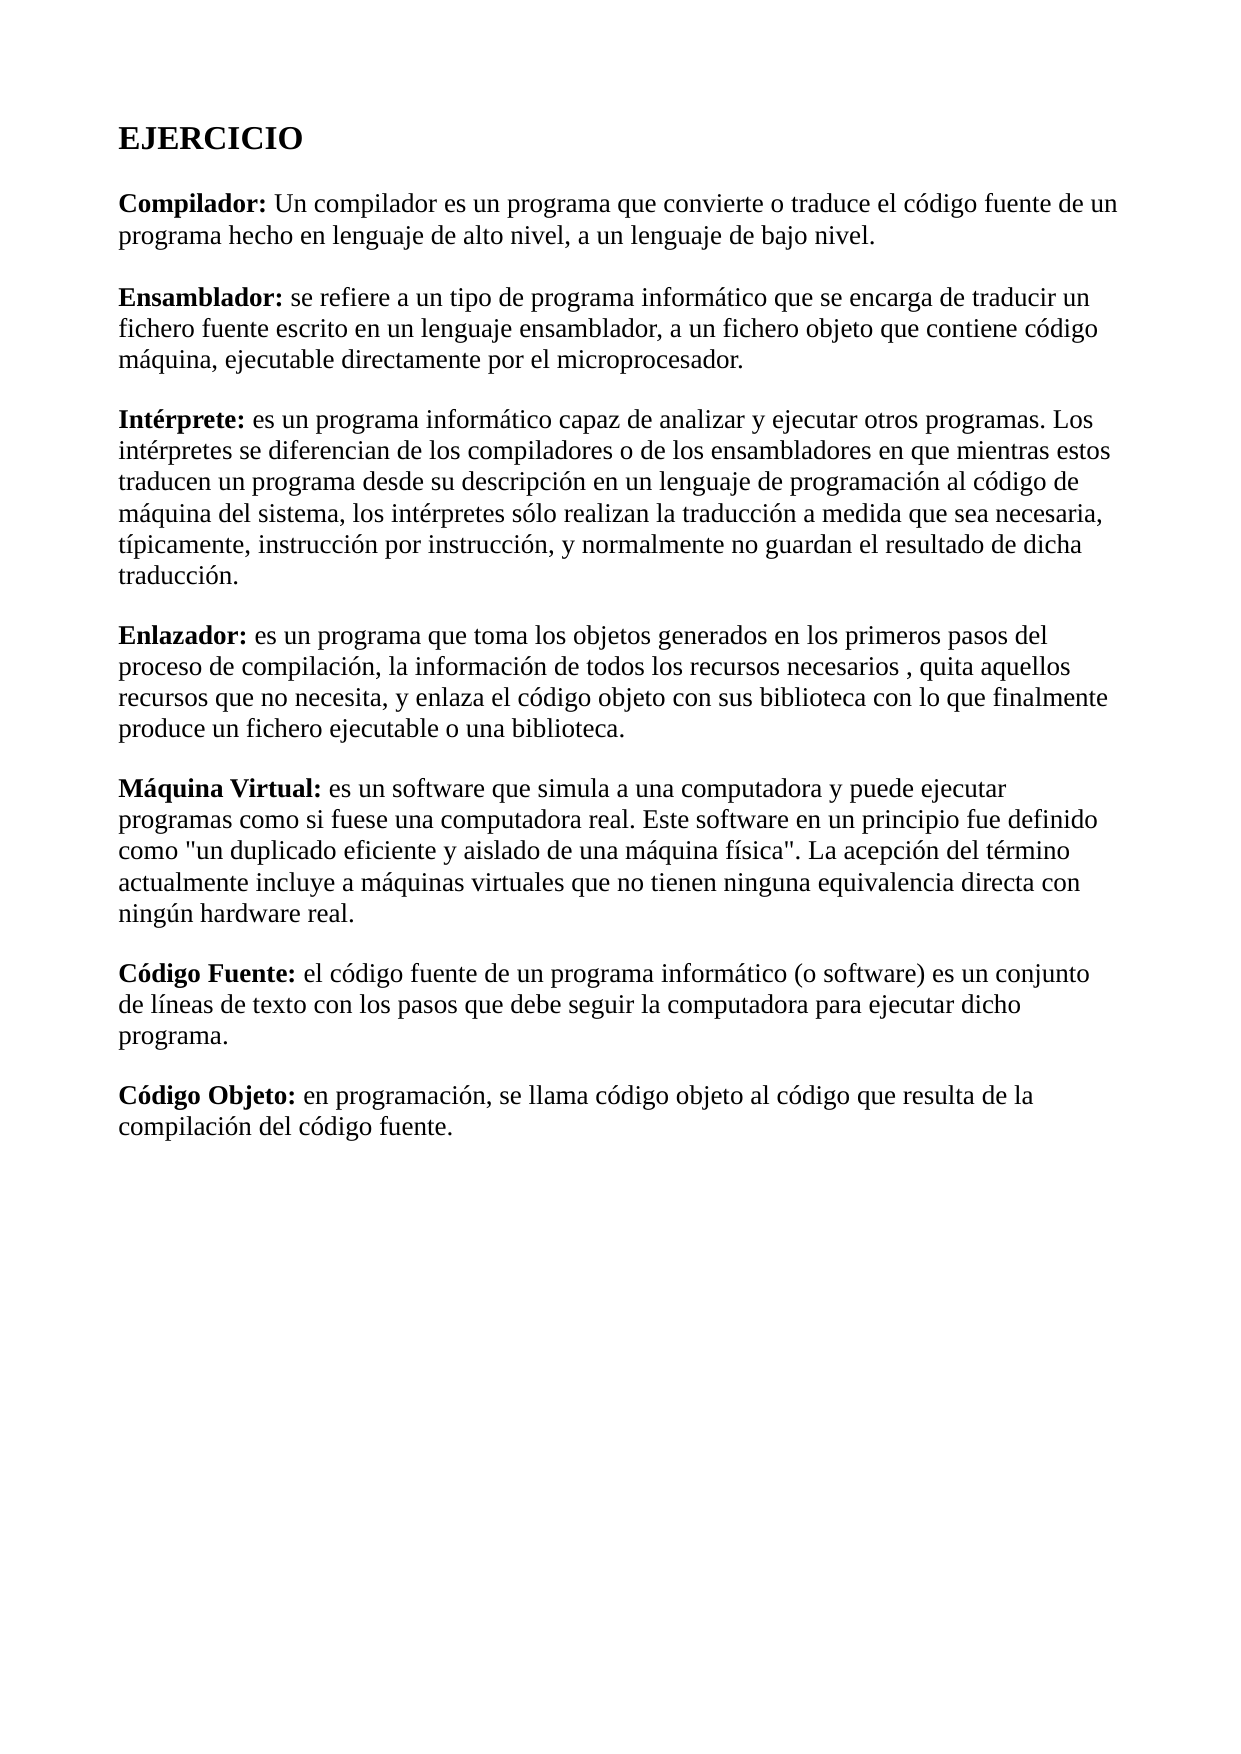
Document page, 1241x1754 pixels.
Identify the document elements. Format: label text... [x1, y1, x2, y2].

text Compilador: Un compilador es un programa que convierte o traduce el código fuente de un programa hecho en lenguaje de alto nivel, a un lenguaje de bajo nivel. [118, 188, 1122, 250]
text EJERCICIO [118, 118, 1122, 156]
text Enlazador: es un programa que toma los objetos generados en los primeros pasos del proceso de compilación, la información de todos los recursos necesarios , quita aquellos recursos que no necesita, y enlaza el código objeto con sus biblioteca con lo que finalmente produce un fichero ejecutable o una biblioteca. [118, 619, 1122, 743]
text Código Objeto: en programación, se llama código objeto al código que resulta de la compilación del código fuente. [118, 1079, 1122, 1141]
text Código Fuente: el código fuente de un programa informático (o software) es un conjunto de líneas de texto con los pasos que debe seguir la computadora para ejecutar dicho programa. [118, 957, 1122, 1050]
text Ensamblador: se refiere a un tipo de programa informático que se encarga de traducir un fichero fuente escrito en un lenguaje ensamblador, a un fichero objeto que contiene código máquina, ejecutable directamente por el microprocesador. [118, 281, 1122, 374]
text Máquina Virtual: es un software que simula a una computadora y puede ejecutar programas como si fuese una computadora real. Este software en un principio fue definido como "un duplicado eficiente y aislado de una máquina física". La acepción del término actualmente incluye a máquinas virtuales que no tienen ninguna equivalencia directa con ningún hardware real. [118, 772, 1122, 928]
text Intérprete: es un programa informático capaz de analizar y ejecutar otros programas. Los intérpretes se diferencian de los compiladores o de los ensambladores en que mientras estos traducen un programa desde su descripción en un lenguaje de programación al código de máquina del sistema, los intérpretes sólo realizan la traducción a medida que sea necesaria, típicamente, instrucción por instrucción, y normalmente no guardan el resultado de dicha traducción. [118, 403, 1122, 590]
